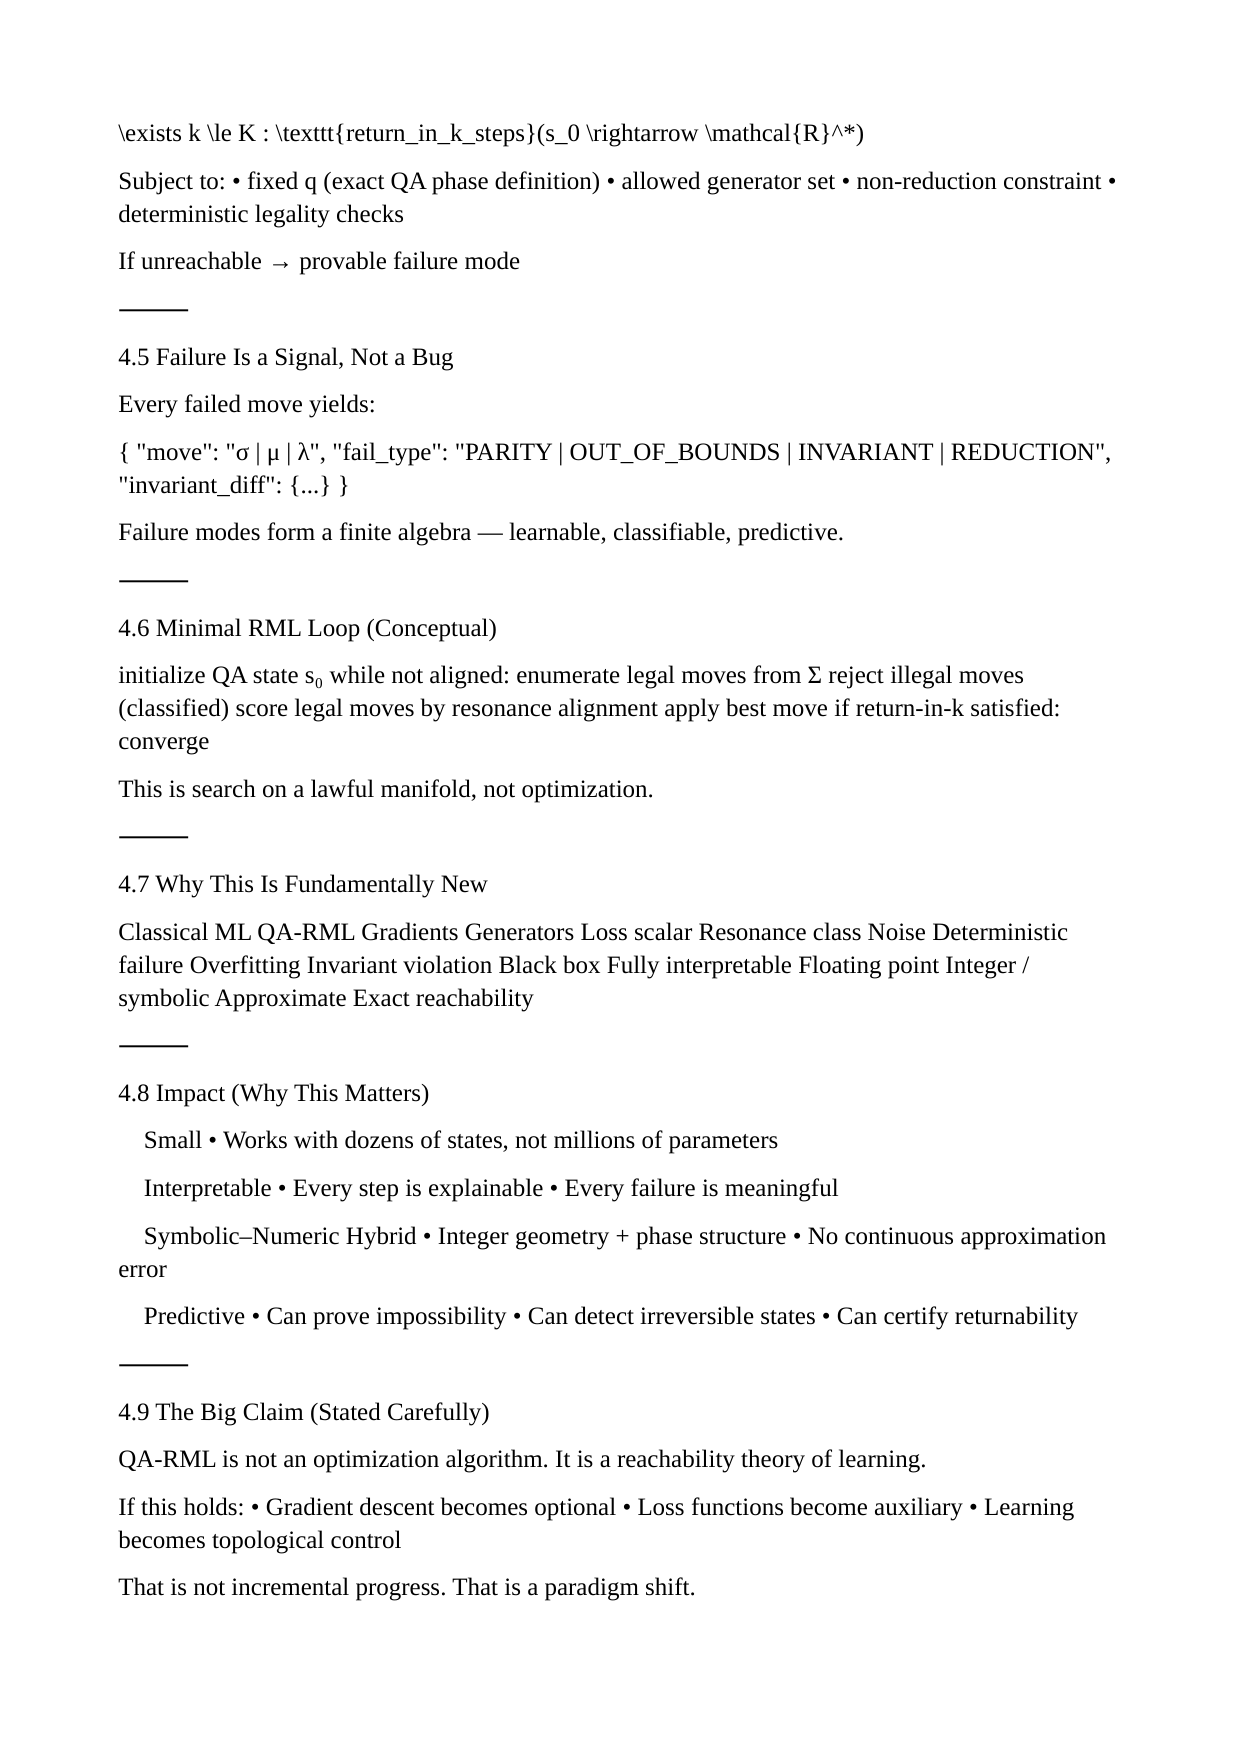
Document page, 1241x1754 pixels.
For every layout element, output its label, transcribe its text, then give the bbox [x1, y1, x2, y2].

text Every failed move yields: [118, 389, 1122, 418]
text Subject to: • fixed q (exact QA phase definition) • allowed generator set • non-reduction constraint • deterministic legality checks [118, 166, 1122, 227]
text ⸻ [118, 565, 1122, 594]
text initialize QA state s₀ while not aligned: enumerate legal moves from Σ reject illegal moves (classified) score legal moves by resonance alignment apply best move if return-in-k satisfied: converge [118, 660, 1122, 755]
text ⸻ [118, 1030, 1122, 1059]
text 4.8 Impact (Why This Matters) [118, 1078, 1122, 1107]
text ⸻ [118, 294, 1122, 323]
text 4.6 Minimal RML Loop (Conceptual) [118, 613, 1122, 641]
text { "move": "σ | μ | λ", "fail_type": "PARITY | OUT_OF_BOUNDS | INVARIANT | REDUCTION", "invariant_diff": {...} } [118, 437, 1122, 498]
text That is not incremental progress. That is a paradigm shift. [118, 1572, 1122, 1601]
text 🔹 Small • Works with dozens of states, not millions of parameters [118, 1126, 1122, 1154]
text 🔹 Interpretable • Every step is explainable • Every failure is meaningful [118, 1173, 1122, 1202]
text 🔹 Predictive • Can prove impossibility • Can detect irreversible states • Can certify returnability [118, 1301, 1122, 1330]
text 4.7 Why This Is Fundamentally New [118, 869, 1122, 898]
text \exists k \le K : \texttt{return_in_k_steps}(s_0 \rightarrow \mathcal{R}^*) [118, 118, 1122, 147]
text 🔹 Symbolic–Numeric Hybrid • Integer geometry + phase structure • No continuous approximation error [118, 1221, 1122, 1282]
text QA-RML is not an optimization algorithm. It is a reachability theory of learning. [118, 1444, 1122, 1473]
text Failure modes form a finite algebra — learnable, classifiable, predictive. [118, 517, 1122, 546]
text Classical ML QA-RML Gradients Generators Loss scalar Resonance class Noise Deterministic failure Overfitting Invariant violation Black box Fully interpretable Floating point Integer / symbolic Approximate Exact reachability [118, 917, 1122, 1011]
text If this holds: • Gradient descent becomes optional • Loss functions become auxiliary • Learning becomes topological control [118, 1492, 1122, 1553]
text 4.5 Failure Is a Signal, Not a Bug [118, 342, 1122, 370]
text ⸻ [118, 1349, 1122, 1378]
text This is search on a lawful manifold, not optimization. [118, 774, 1122, 803]
text ⸻ [118, 821, 1122, 850]
text If unreachable → provable failure mode [118, 246, 1122, 275]
text 4.9 The Big Claim (Stated Carefully) [118, 1397, 1122, 1425]
